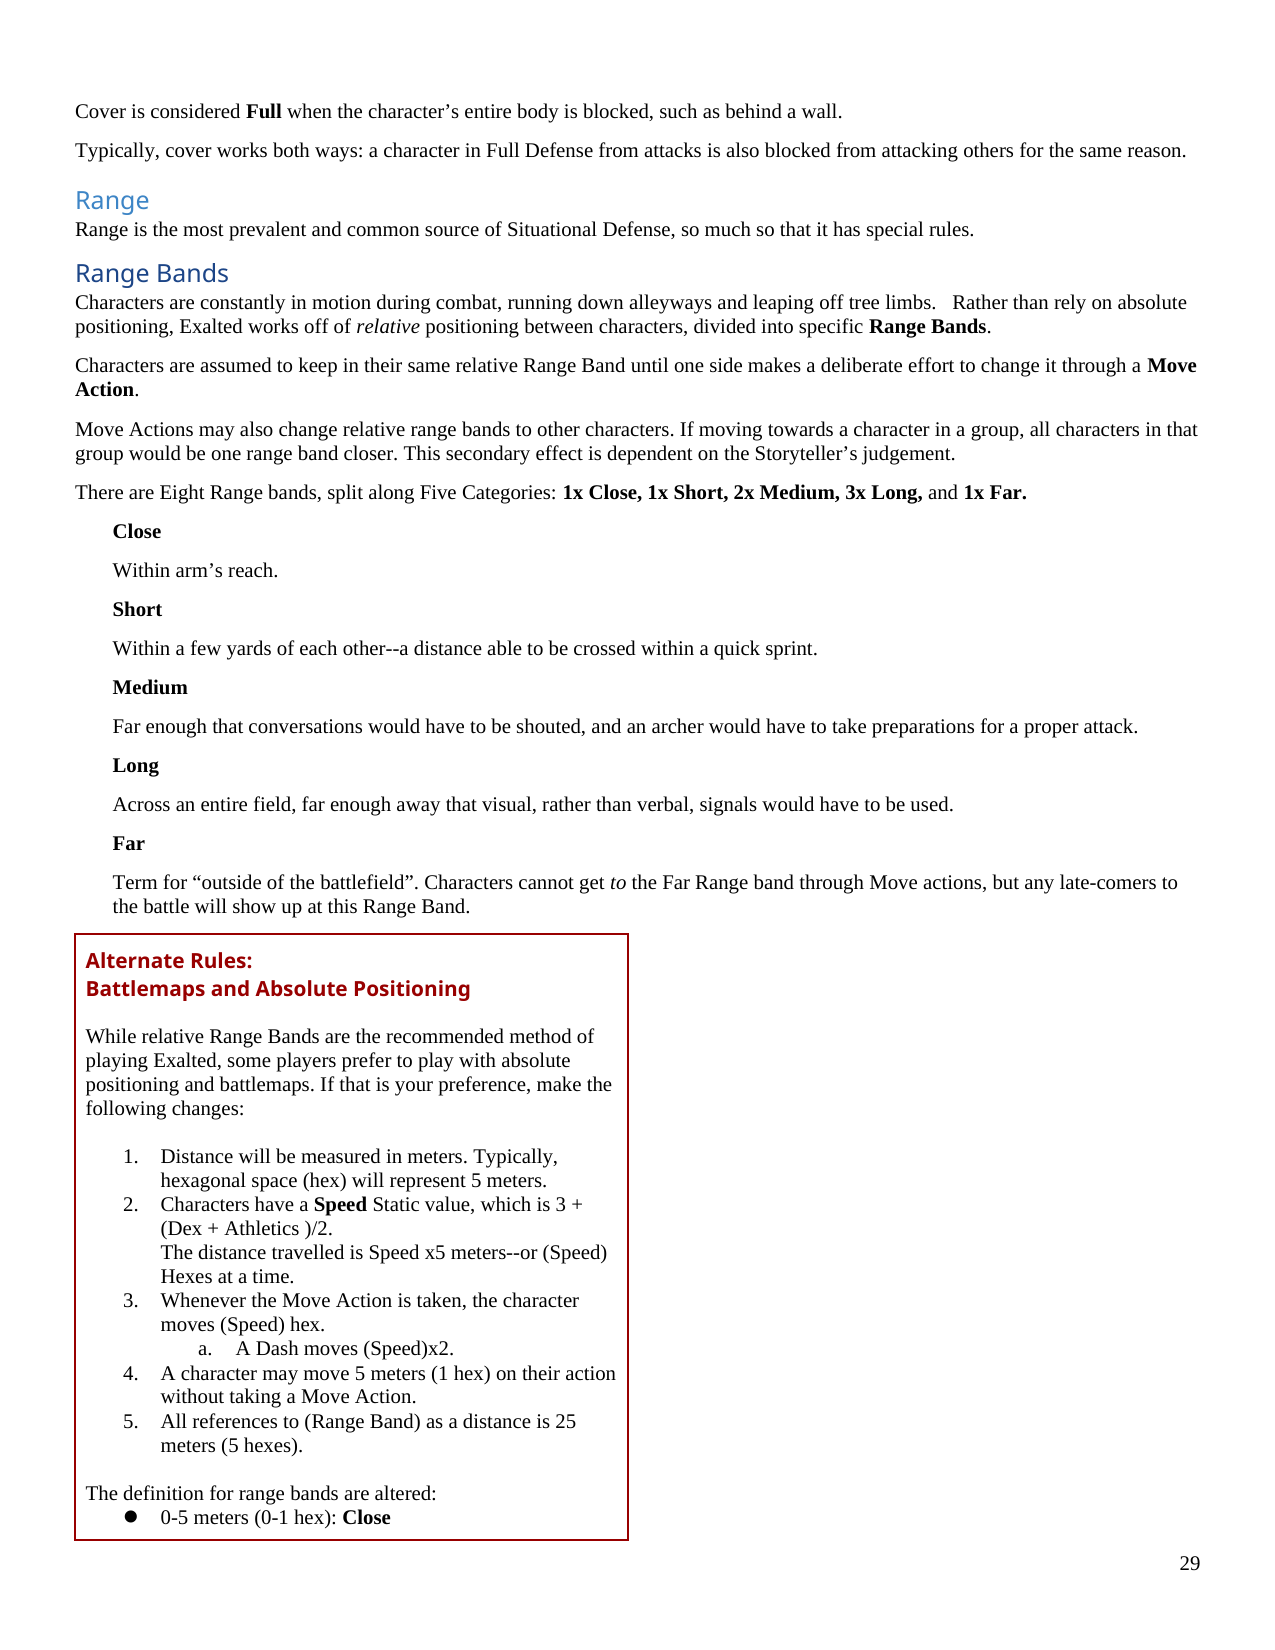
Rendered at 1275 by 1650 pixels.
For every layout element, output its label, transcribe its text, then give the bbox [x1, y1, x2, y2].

text Characters are assumed to keep in their same relative Range Band until one side makes a deliberate effort to change it through a Move Action. [75, 353, 1200, 401]
text Close [112, 519, 1200, 543]
text There are Eight Range bands, split along Five Categories: 1x Close, 1x Short, 2x Medium, 3x Long, and 1x Far. [75, 479, 1200, 504]
subtitle Range Bands [75, 256, 1200, 290]
text Characters are constantly in motion during combat, running down alleyways and leaping off tree limbs. Rather than rely on absolute positioning, Exalted works off of relative positioning between characters, divided into specific Range Bands. [75, 290, 1200, 338]
text Short [112, 597, 1200, 621]
text Far enough that conversations would have to be shouted, and an archer would have to take preparations for a proper attack. [112, 714, 1200, 738]
text Term for “outside of the battlefield”. Characters cannot get to the Far Range band through Move actions, but any late-comers to the battle will show up at this Range Band. [112, 870, 1200, 918]
text Medium [112, 675, 1200, 699]
text Typically, cover works both ways: a character in Full Defense from attacks is also blocked from attacking others for the same reason. [75, 138, 1200, 162]
text Move Actions may also change relative range bands to other characters. If moving towards a character in a group, all characters in that group would be one range band closer. This secondary effect is dependent on the Storyteller’s judgement. [75, 416, 1200, 464]
text Long [112, 753, 1200, 777]
text Across an entire field, far enough away that visual, rather than verbal, signals would have to be used. [112, 792, 1200, 816]
text Within a few yards of each other--a distance able to be crossed within a quick sprint. [112, 636, 1200, 660]
table_header Alternate Rules: Battlemaps and Absolute Positioning While relative Range Bands are the recommended method of playing Exalted, some players prefer to play with absolute positioning and battlemaps. If that is your preference, make the following changes: Distance will be measured in meters. Typically, hexagonal space (hex) will represent 5 meters. Characters have a Speed Static value, which is 3 + (Dex + Athletics )/2. The distance travelled is Speed x5 meters--or (Speed) Hexes at a time. Whenever the Move Action is taken, the character moves (Speed) hex. A Dash moves (Speed)x2. A character may move 5 meters (1 hex) on their action without taking a Move Action. All references to (Range Band) as a distance is 25 meters (5 hexes). The definition for range bands are altered: 0-5 meters (0-1 hex): Close 6-20 meters (2-5 hex): Short 21-70 meters (6-15 hex): Medium 71-145 meters (16-30 hex): Long 146+ meters (31 hex): Far [76, 935, 627, 1539]
text Far [112, 831, 1200, 855]
text Cover is considered Full when the character’s entire body is blocked, such as behind a wall. [75, 99, 1200, 123]
subtitle Range [75, 183, 1200, 217]
text Range is the most prevalent and common source of Situational Defense, so much so that it has special rules. [75, 217, 1200, 241]
text Within arm’s reach. [112, 558, 1200, 582]
